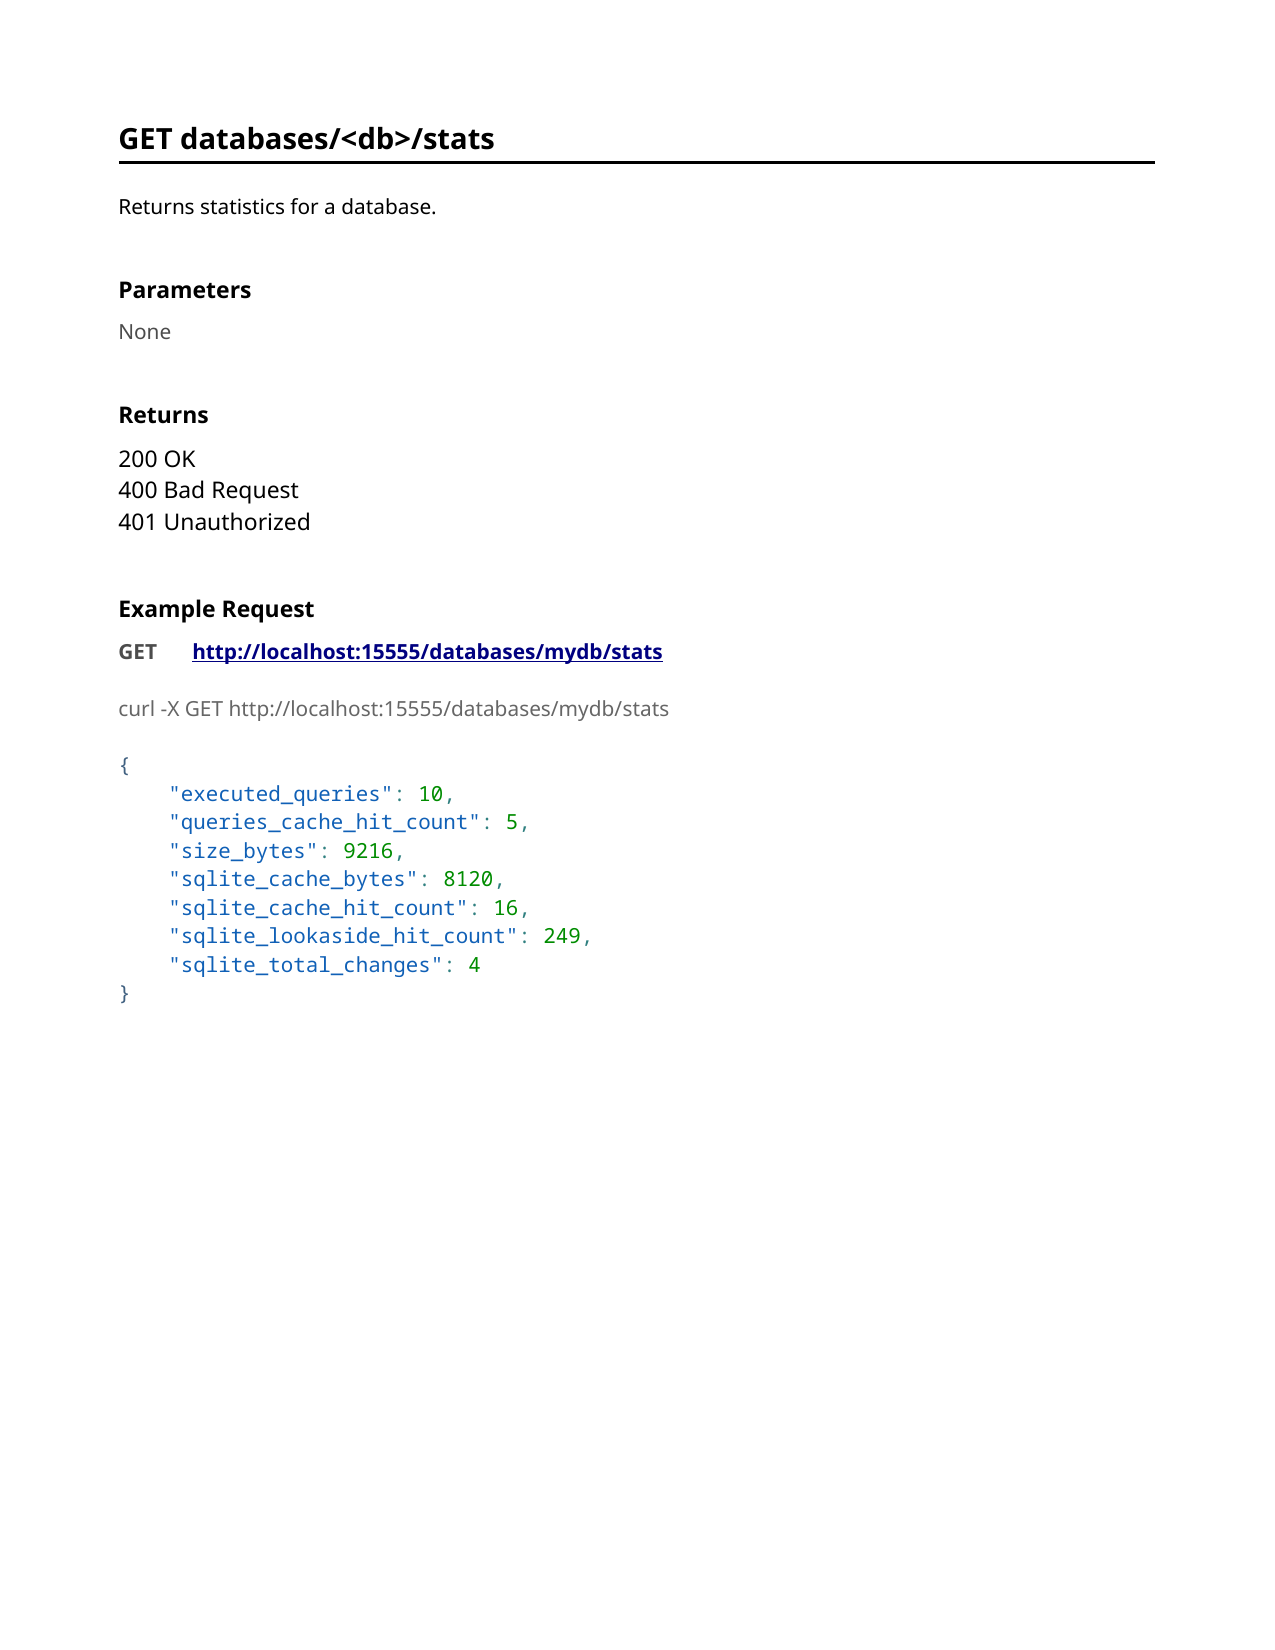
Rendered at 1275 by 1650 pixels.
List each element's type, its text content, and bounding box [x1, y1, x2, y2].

text } [118, 978, 1157, 1007]
text 400 Bad Request [118, 474, 1157, 506]
text "sqlite_cache_bytes": 8120, [118, 864, 1157, 893]
text "executed_queries": 10, [118, 779, 1157, 807]
text curl -X GET http://localhost:15555/databases/mydb/stats [118, 694, 1157, 722]
text GET databases/<db>/stats [118, 118, 1157, 158]
text "sqlite_lookaside_hit_count": 249, [118, 921, 1157, 950]
text 401 Unauthorized [118, 506, 1157, 537]
text None [118, 317, 1157, 346]
text Returns statistics for a database. [118, 192, 1157, 220]
text "sqlite_cache_hit_count": 16, [118, 893, 1157, 921]
text 200 OK [118, 443, 1157, 474]
subtitle Returns [118, 399, 1157, 431]
text GET http://localhost:15555/databases/mydb/stats [118, 637, 1157, 665]
subtitle Parameters [118, 274, 1157, 305]
text "queries_cache_hit_count": 5, [118, 807, 1157, 836]
text "size_bytes": 9216, [118, 836, 1157, 864]
text { [118, 751, 1157, 779]
subtitle Example Request [118, 593, 1157, 624]
text "sqlite_total_changes": 4 [118, 950, 1157, 978]
